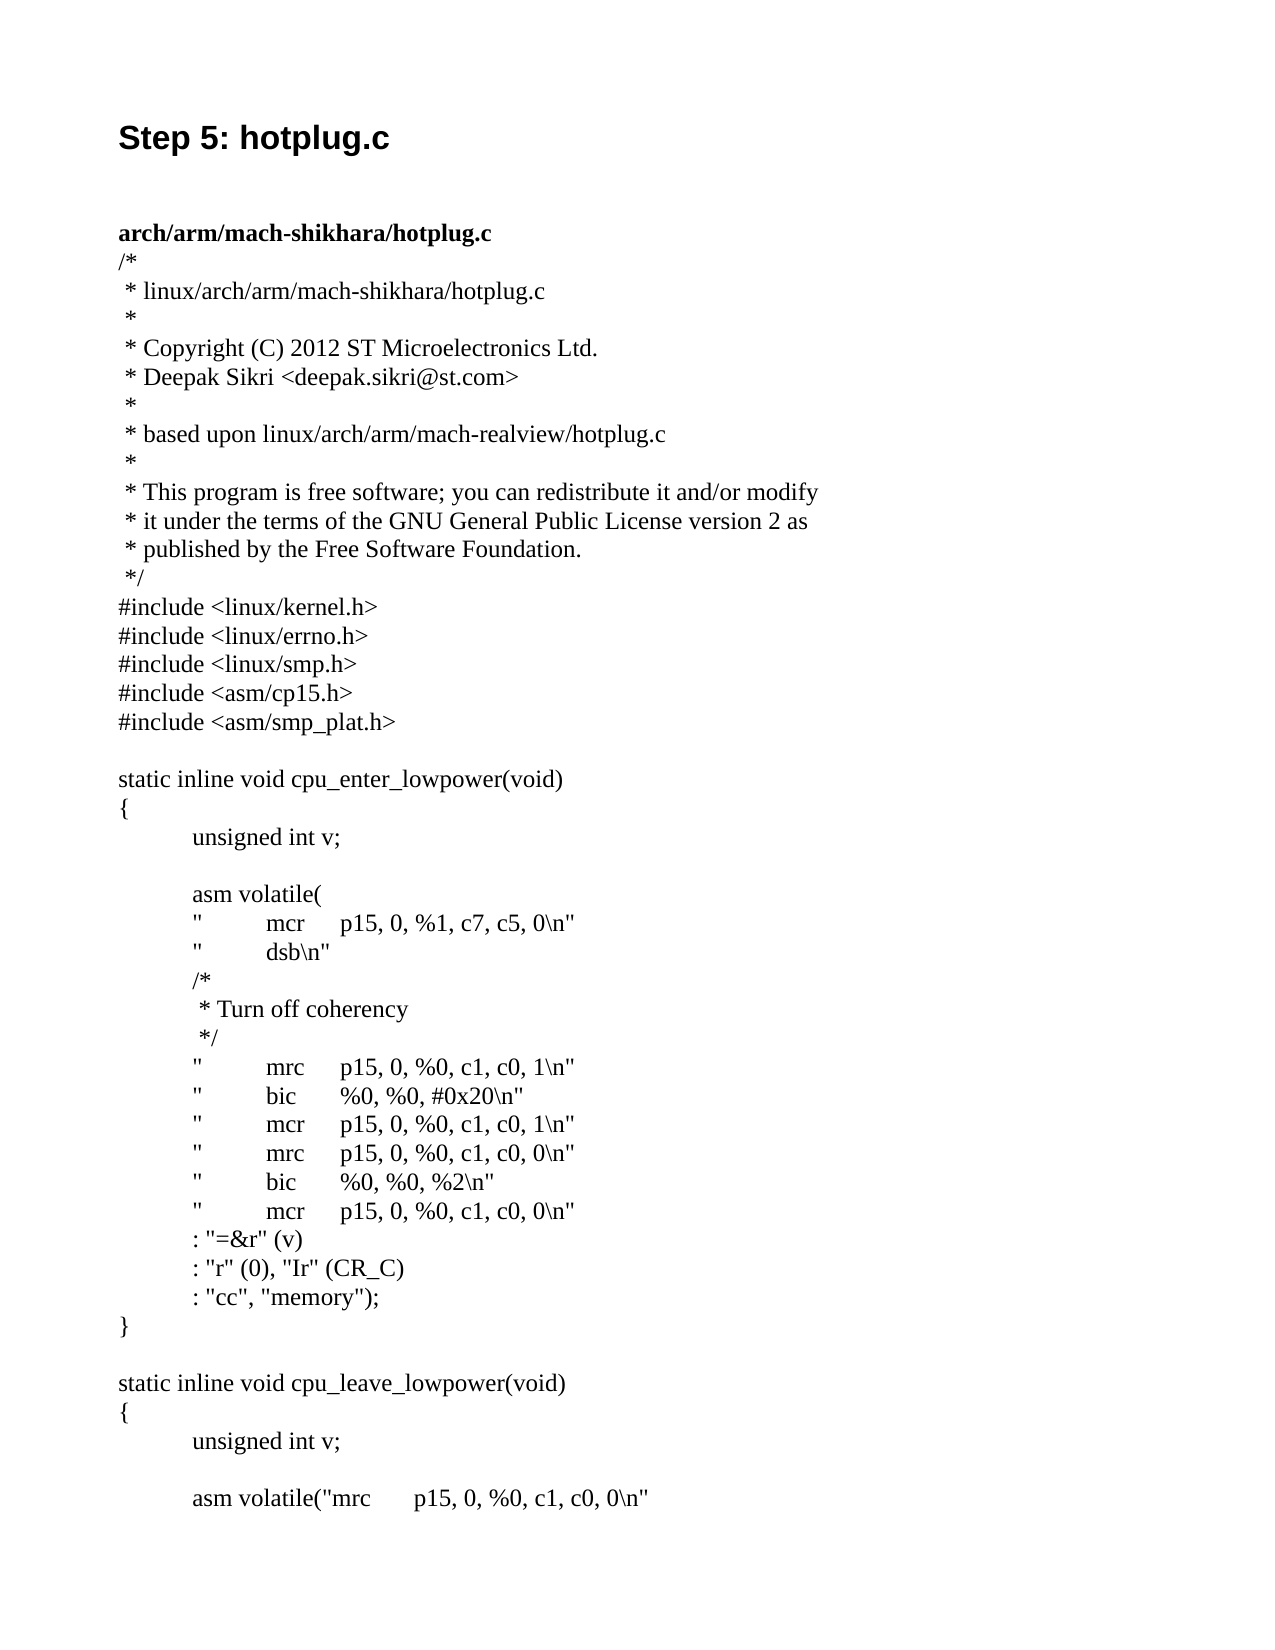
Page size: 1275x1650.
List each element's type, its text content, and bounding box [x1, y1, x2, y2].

text #include <asm/cp15.h> [118, 678, 1157, 707]
text unsigned int v; [118, 1426, 1157, 1454]
text static inline void cpu_enter_lowpower(void) [118, 764, 1157, 793]
text } [118, 1311, 1157, 1339]
text arch/arm/mach-shikhara/hotplug.c [118, 218, 1157, 247]
text * Turn off coherency [118, 994, 1157, 1023]
text */ [118, 1023, 1157, 1052]
text #include <asm/smp_plat.h> [118, 707, 1157, 736]
text * based upon linux/arch/arm/mach-realview/hotplug.c [118, 419, 1157, 448]
text { [118, 793, 1157, 822]
text * it under the terms of the GNU General Public License version 2 as [118, 506, 1157, 534]
text " mcr p15, 0, %0, c1, c0, 1\n" [118, 1109, 1157, 1138]
text asm volatile( [118, 879, 1157, 908]
text : "r" (0), "Ir" (CR_C) [118, 1253, 1157, 1282]
text * This program is free software; you can redistribute it and/or modify [118, 477, 1157, 506]
text #include <linux/kernel.h> [118, 592, 1157, 621]
text * [118, 304, 1157, 333]
text * linux/arch/arm/mach-shikhara/hotplug.c [118, 276, 1157, 304]
text : "cc", "memory"); [118, 1282, 1157, 1311]
text " mrc p15, 0, %0, c1, c0, 1\n" [118, 1052, 1157, 1081]
text * [118, 448, 1157, 477]
text * [118, 391, 1157, 419]
text * published by the Free Software Foundation. [118, 534, 1157, 563]
text asm volatile("mrc p15, 0, %0, c1, c0, 0\n" [118, 1483, 1157, 1512]
text " mcr p15, 0, %0, c1, c0, 0\n" [118, 1196, 1157, 1224]
text /* [118, 247, 1157, 276]
text " mcr p15, 0, %1, c7, c5, 0\n" [118, 908, 1157, 937]
text #include <linux/errno.h> [118, 621, 1157, 649]
subtitle Step 5: hotplug.c [118, 118, 1157, 157]
text " dsb\n" [118, 937, 1157, 966]
text * Copyright (C) 2012 ST Microelectronics Ltd. [118, 333, 1157, 362]
text : "=&r" (v) [118, 1224, 1157, 1253]
text { [118, 1397, 1157, 1426]
text " bic %0, %0, %2\n" [118, 1167, 1157, 1196]
text #include <linux/smp.h> [118, 649, 1157, 678]
text /* [118, 966, 1157, 994]
text static inline void cpu_leave_lowpower(void) [118, 1368, 1157, 1397]
text " bic %0, %0, #0x20\n" [118, 1081, 1157, 1109]
text unsigned int v; [118, 822, 1157, 851]
text " mrc p15, 0, %0, c1, c0, 0\n" [118, 1138, 1157, 1167]
text */ [118, 563, 1157, 592]
text * Deepak Sikri <deepak.sikri@st.com> [118, 362, 1157, 391]
